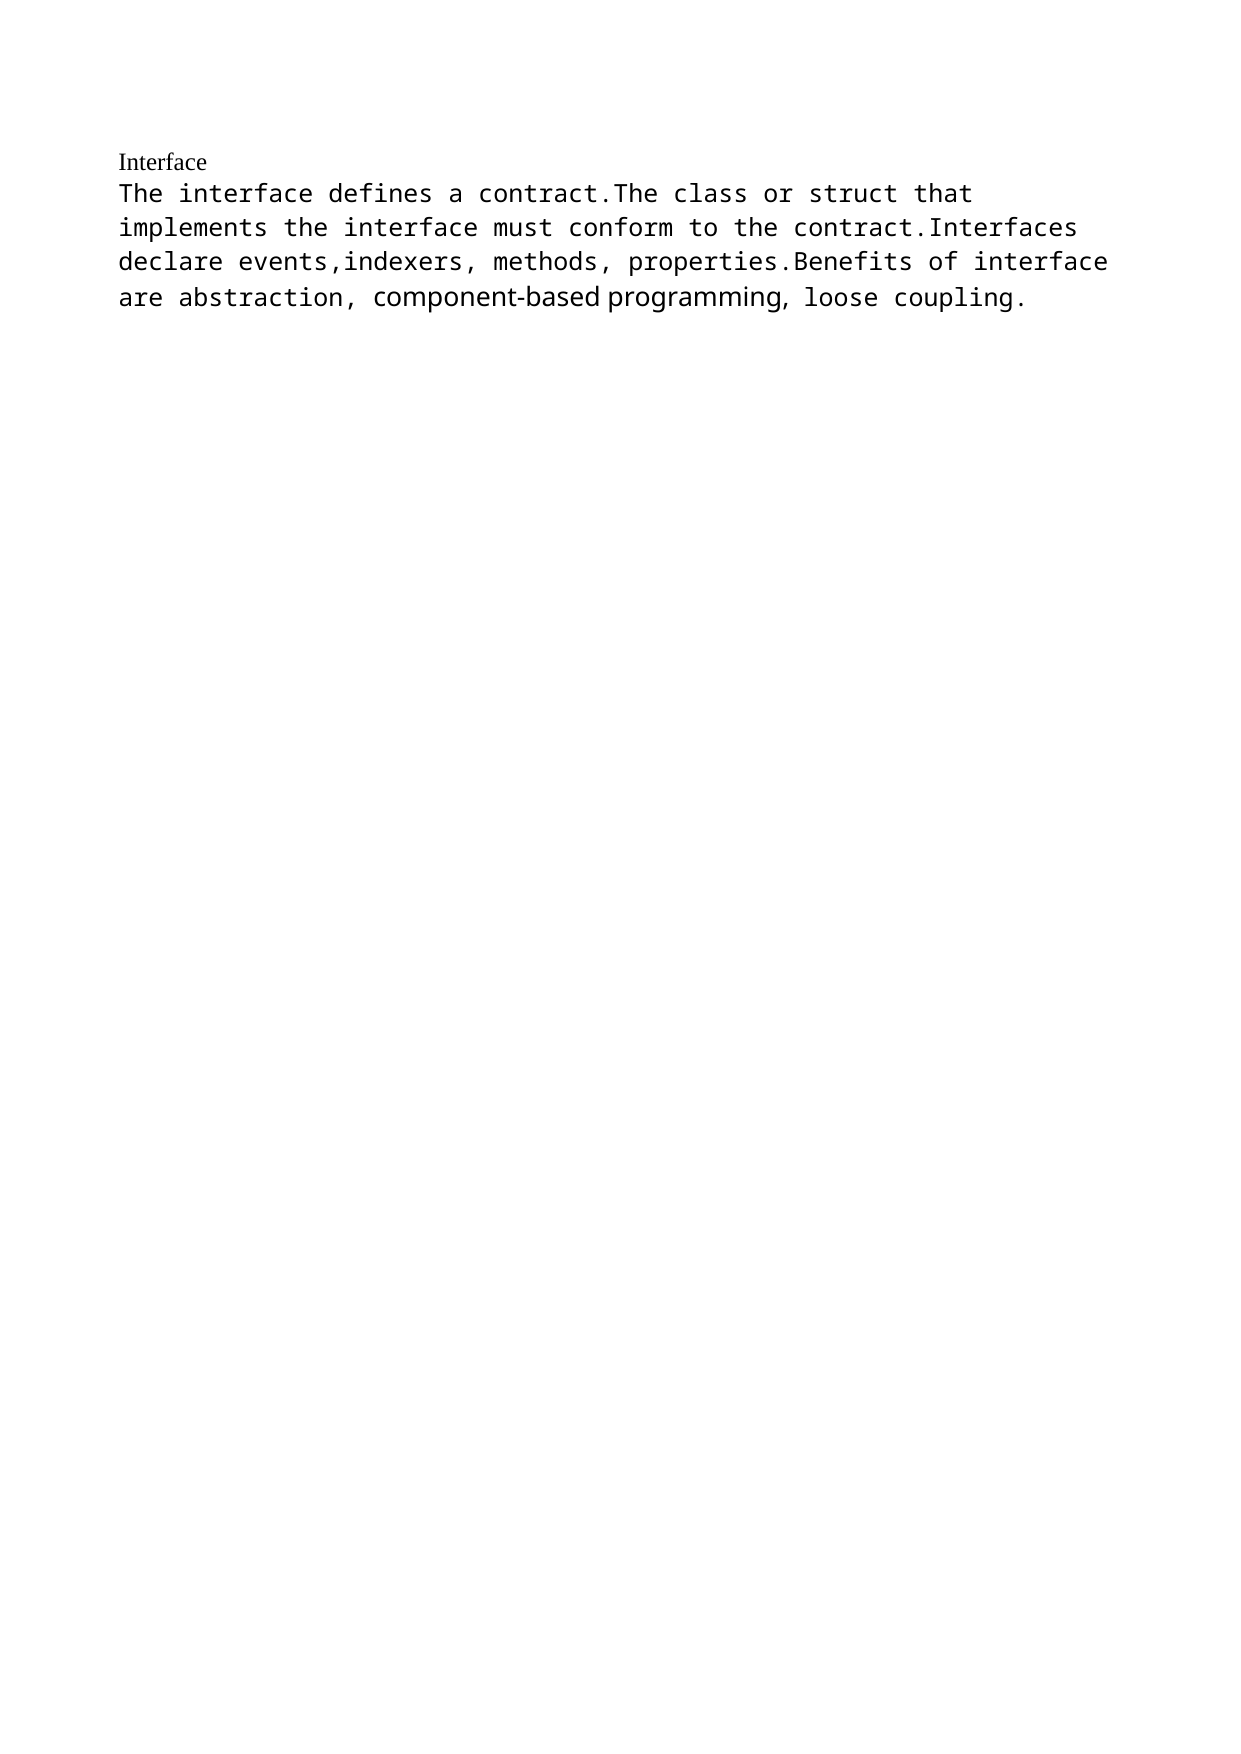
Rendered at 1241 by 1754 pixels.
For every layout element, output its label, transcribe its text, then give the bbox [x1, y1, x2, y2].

text Interface [118, 147, 1122, 176]
text The interface defines a contract.The class or struct that implements the interface must conform to the contract.Interfaces declare events,indexers, methods, properties.Benefits of interface are abstraction, component-based programming, loose coupling. [118, 176, 1122, 314]
